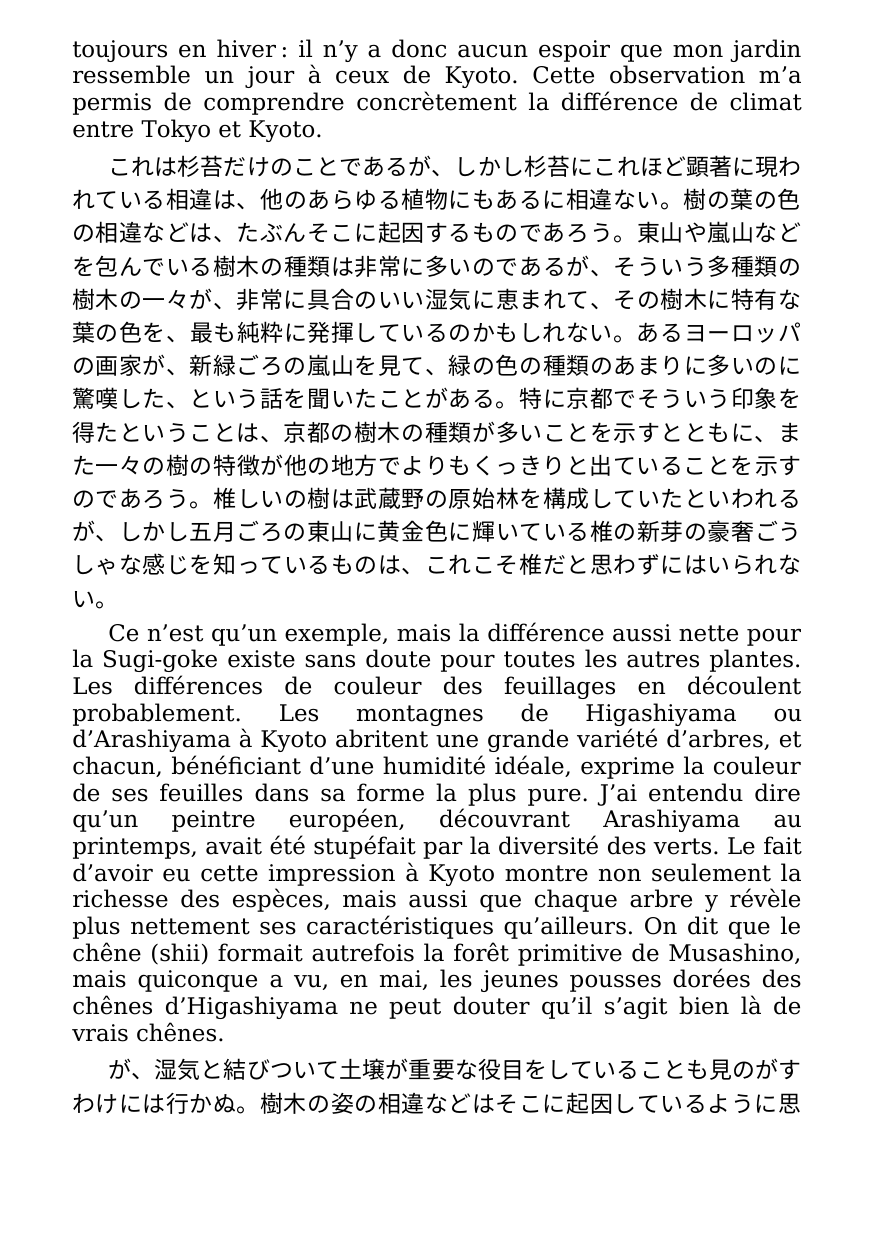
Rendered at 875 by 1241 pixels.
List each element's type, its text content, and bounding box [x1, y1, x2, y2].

text これは杉苔だけのことであるが、しかし杉苔にこれほど顕著に現われている相違は、他のあらゆる植物にもあるに相違ない。樹の葉の色の相違などは、たぶんそこに起因するものであろう。東山や嵐山などを包んでいる樹木の種類は非常に多いのであるが、そういう多種類の樹木の一々が、非常に具合のいい湿気に恵まれて、その樹木に特有な葉の色を、最も純粋に発揮しているのかもしれない。あるヨーロッパの画家が、新緑ごろの嵐山を見て、緑の色の種類のあまりに多いのに驚嘆した、という話を聞いたことがある。特に京都でそういう印象を得たということは、京都の樹木の種類が多いことを示すとともに、また一々の樹の特徴が他の地方でよりもくっきりと出ていることを示すのであろう。椎しいの樹は武蔵野の原始林を構成していたといわれるが、しかし五月ごろの東山に黄金色に輝いている椎の新芽の豪奢ごうしゃな感じを知っているものは、これこそ椎だと思わずにはいられない。 [72, 149, 802, 614]
text が、湿気と結びついて土壌が重要な役目をしていることも見のがすわけには行かぬ。樹木の姿の相違などはそこに起因しているように思 [72, 1052, 802, 1119]
text toujours en hiver : il n’y a donc aucun espoir que mon jardin ressemble un jour à ceux de Kyoto. Cette observation m’a permis de comprendre concrètement la différence de climat entre Tokyo et Kyoto. [72, 36, 802, 143]
text Ce n’est qu’un exemple, mais la différence aussi nette pour la Sugi-goke existe sans doute pour toutes les autres plantes. Les différences de couleur des feuillages en découlent probablement. Les montagnes de Higashiyama ou d’Arashiyama à Kyoto abritent une grande variété d’arbres, et chacun, bénéficiant d’une humidité idéale, exprime la couleur de ses feuilles dans sa forme la plus pure. J’ai entendu dire qu’un peintre européen, découvrant Arashiyama au printemps, avait été stupéfait par la diversité des verts. Le fait d’avoir eu cette impression à Kyoto montre non seulement la richesse des espèces, mais aussi que chaque arbre y révèle plus nettement ses caractéristiques qu’ailleurs. On dit que le chêne (shii) formait autrefois la forêt primitive de Musashino, mais quiconque a vu, en mai, les jeunes pousses dorées des chênes d’Higashiyama ne peut douter qu’il s’agit bien là de vrais chênes. [72, 620, 802, 1046]
